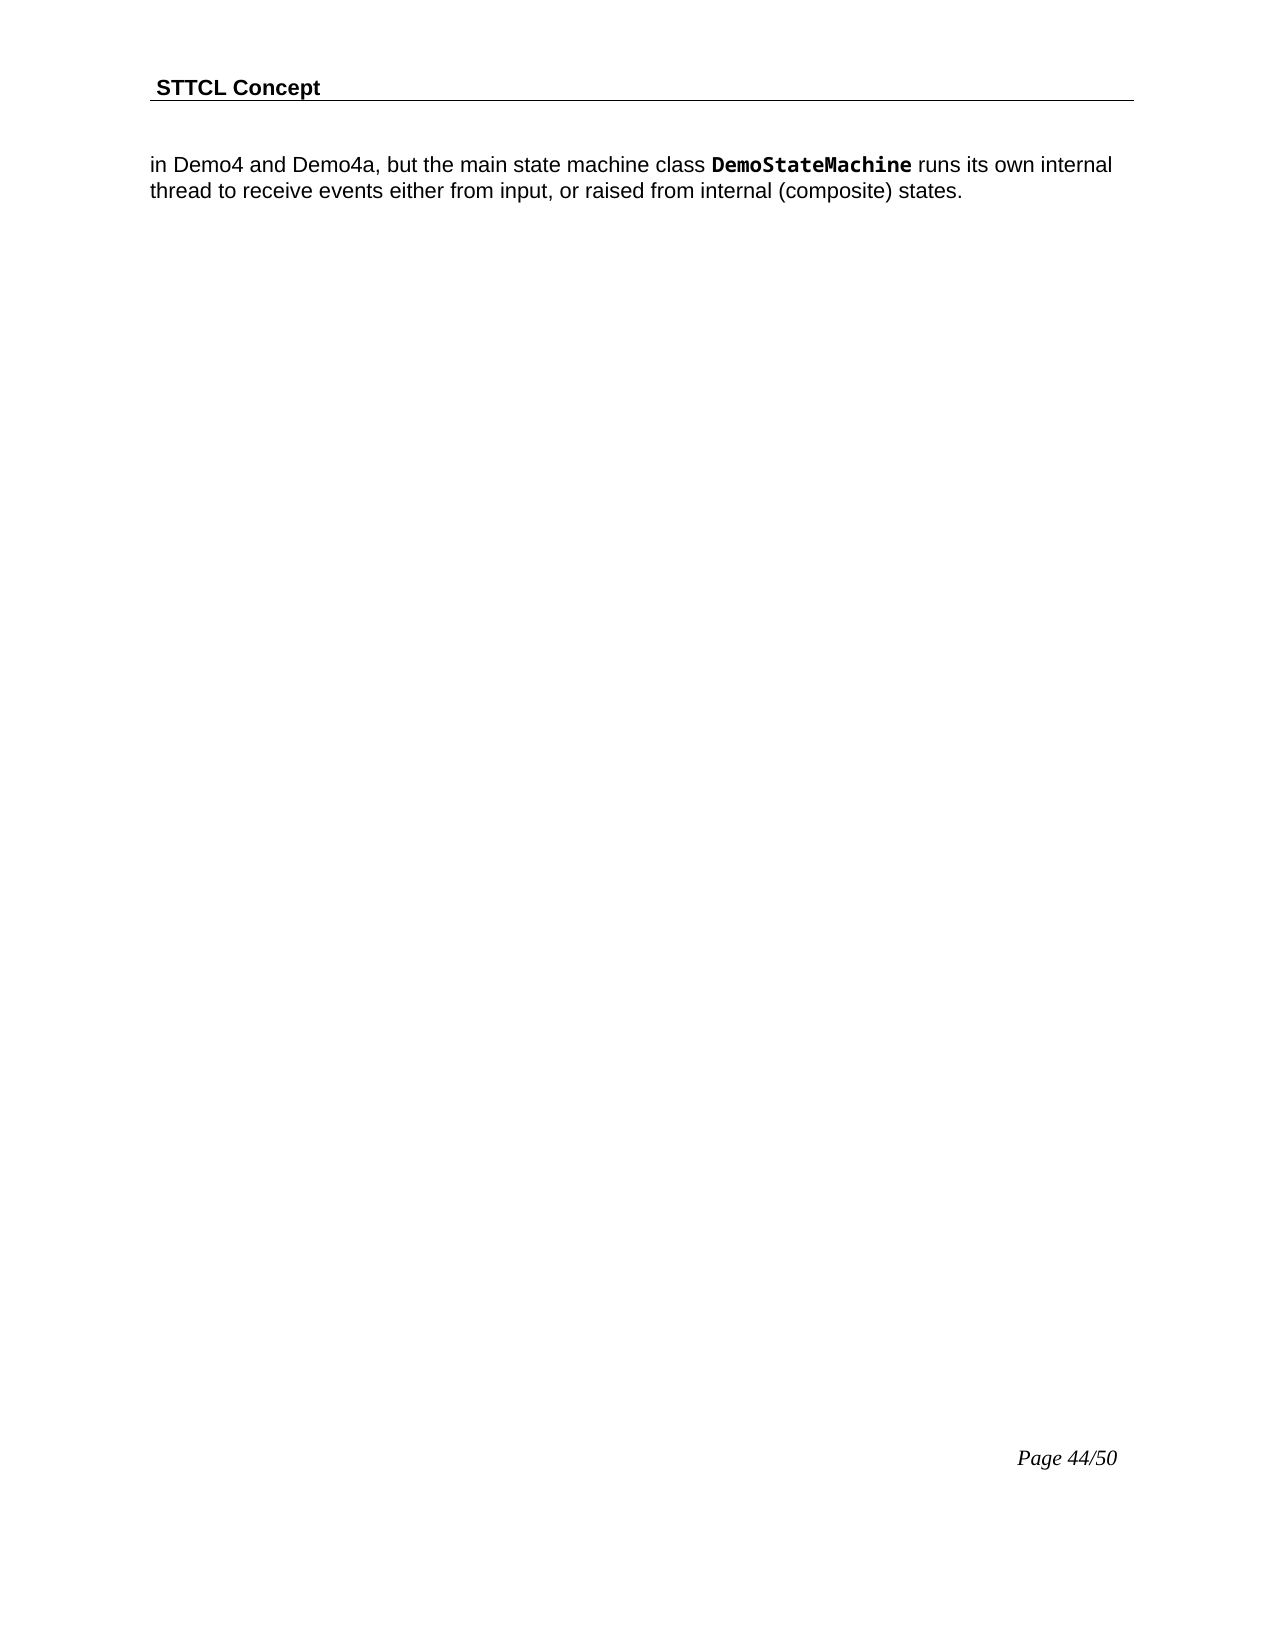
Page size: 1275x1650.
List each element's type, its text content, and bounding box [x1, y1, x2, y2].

text in Demo4 and Demo4a, but the main state machine class DemoStateMachine runs its own internal thread to receive events either from input, or raised from internal (composite) states. [150, 150, 1125, 204]
